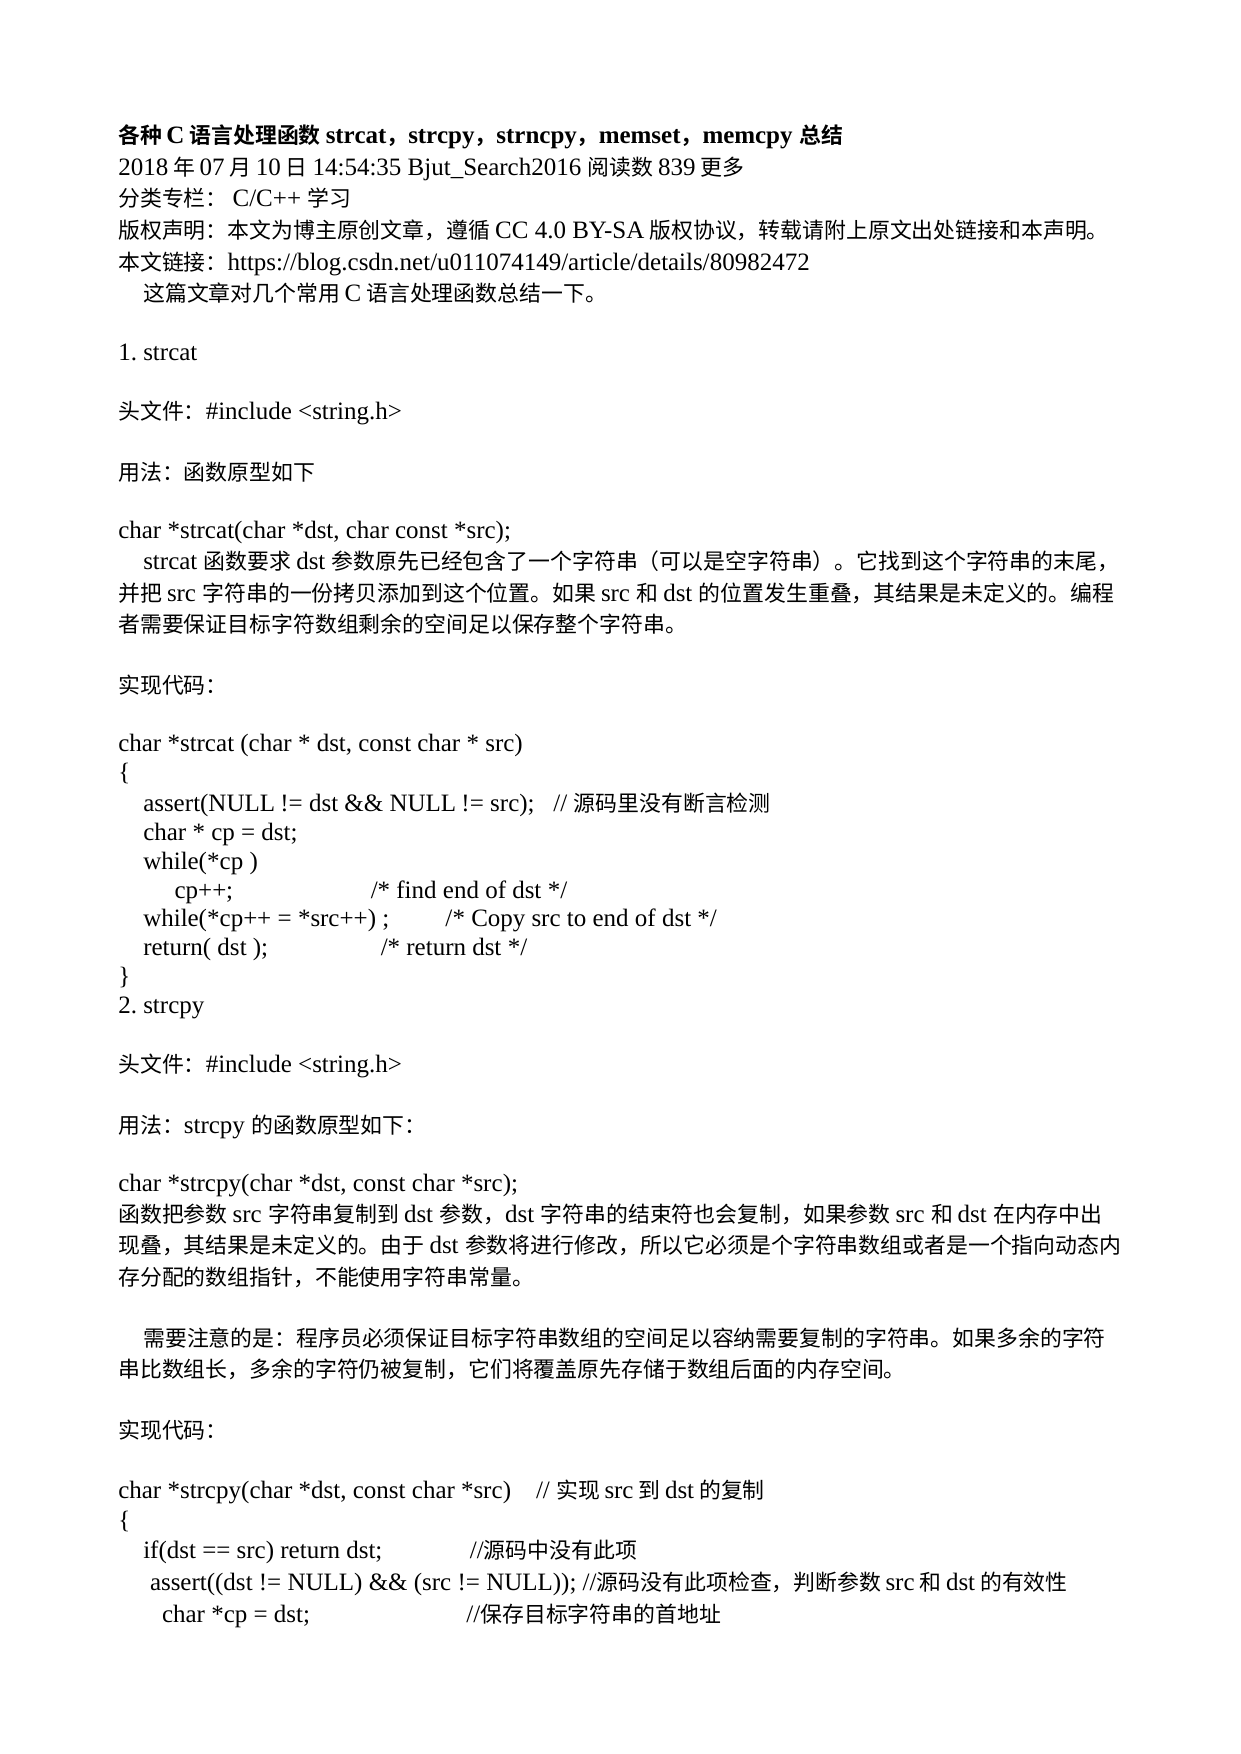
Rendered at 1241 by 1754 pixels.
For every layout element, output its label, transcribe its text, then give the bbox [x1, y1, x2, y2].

text strcat 函数要求 dst 参数原先已经包含了一个字符串（可以是空字符串）。它找到这个字符串的末尾，并把 src 字符串的一份拷贝添加到这个位置。如果 src 和 dst 的位置发生重叠，其结果是未定义的。编程者需要保证目标字符数组剩余的空间足以保存整个字符串。 [118, 544, 1122, 639]
text } [118, 961, 1122, 990]
text char *cp = dst; //保存目标字符串的首地址 [118, 1597, 1122, 1628]
text 用法：函数原型如下 [118, 455, 1122, 486]
text assert(NULL != dst && NULL != src); // 源码里没有断言检测 [118, 786, 1122, 817]
text 本文链接：https://blog.csdn.net/u011074149/article/details/80982472 [118, 245, 1122, 276]
text if(dst == src) return dst; //源码中没有此项 [118, 1533, 1122, 1565]
text char *strcpy(char *dst, const char *src); [118, 1168, 1122, 1197]
text return( dst ); /* return dst */ [118, 932, 1122, 961]
text 实现代码： [118, 668, 1122, 699]
text char *strcpy(char *dst, const char *src) // 实现src到dst的复制 [118, 1473, 1122, 1505]
text char *strcat (char * dst, const char * src) [118, 728, 1122, 757]
text 2018年07月10日 14:54:35 Bjut_Search2016 阅读数 839更多 [118, 150, 1122, 181]
text { [118, 1505, 1122, 1533]
text { [118, 757, 1122, 786]
text assert((dst != NULL) && (src != NULL)); //源码没有此项检查，判断参数src和dst的有效性 [118, 1565, 1122, 1597]
text 函数把参数 src 字符串复制到 dst 参数，dst 字符串的结束符也会复制，如果参数 src 和 dst 在内存中出现叠，其结果是未定义的。由于 dst 参数将进行修改，所以它必须是个字符串数组或者是一个指向动态内存分配的数组指针，不能使用字符串常量。 [118, 1197, 1122, 1292]
text 头文件：#include <string.h> [118, 1047, 1122, 1079]
text char * cp = dst; [118, 817, 1122, 846]
text 实现代码： [118, 1413, 1122, 1444]
text 版权声明：本文为博主原创文章，遵循 CC 4.0 BY-SA 版权协议，转载请附上原文出处链接和本声明。 [118, 213, 1122, 245]
text 需要注意的是：程序员必须保证目标字符串数组的空间足以容纳需要复制的字符串。如果多余的字符串比数组长，多余的字符仍被复制，它们将覆盖原先存储于数组后面的内存空间。 [118, 1321, 1122, 1384]
text 1. strcat [118, 337, 1122, 366]
text 头文件：#include <string.h> [118, 394, 1122, 426]
text 用法：strcpy 的函数原型如下： [118, 1108, 1122, 1139]
text cp++; /* find end of dst */ [118, 875, 1122, 903]
text 各种C语言处理函数 strcat，strcpy，strncpy，memset，memcpy 总结 [118, 118, 1122, 150]
text while(*cp ) [118, 846, 1122, 875]
text while(*cp++ = *src++) ; /* Copy src to end of dst */ [118, 903, 1122, 932]
text char *strcat(char *dst, char const *src); [118, 515, 1122, 544]
text 分类专栏： C/C++ 学习 [118, 181, 1122, 213]
text 这篇文章对几个常用C语言处理函数总结一下。 [118, 276, 1122, 308]
text 2. strcpy [118, 990, 1122, 1018]
